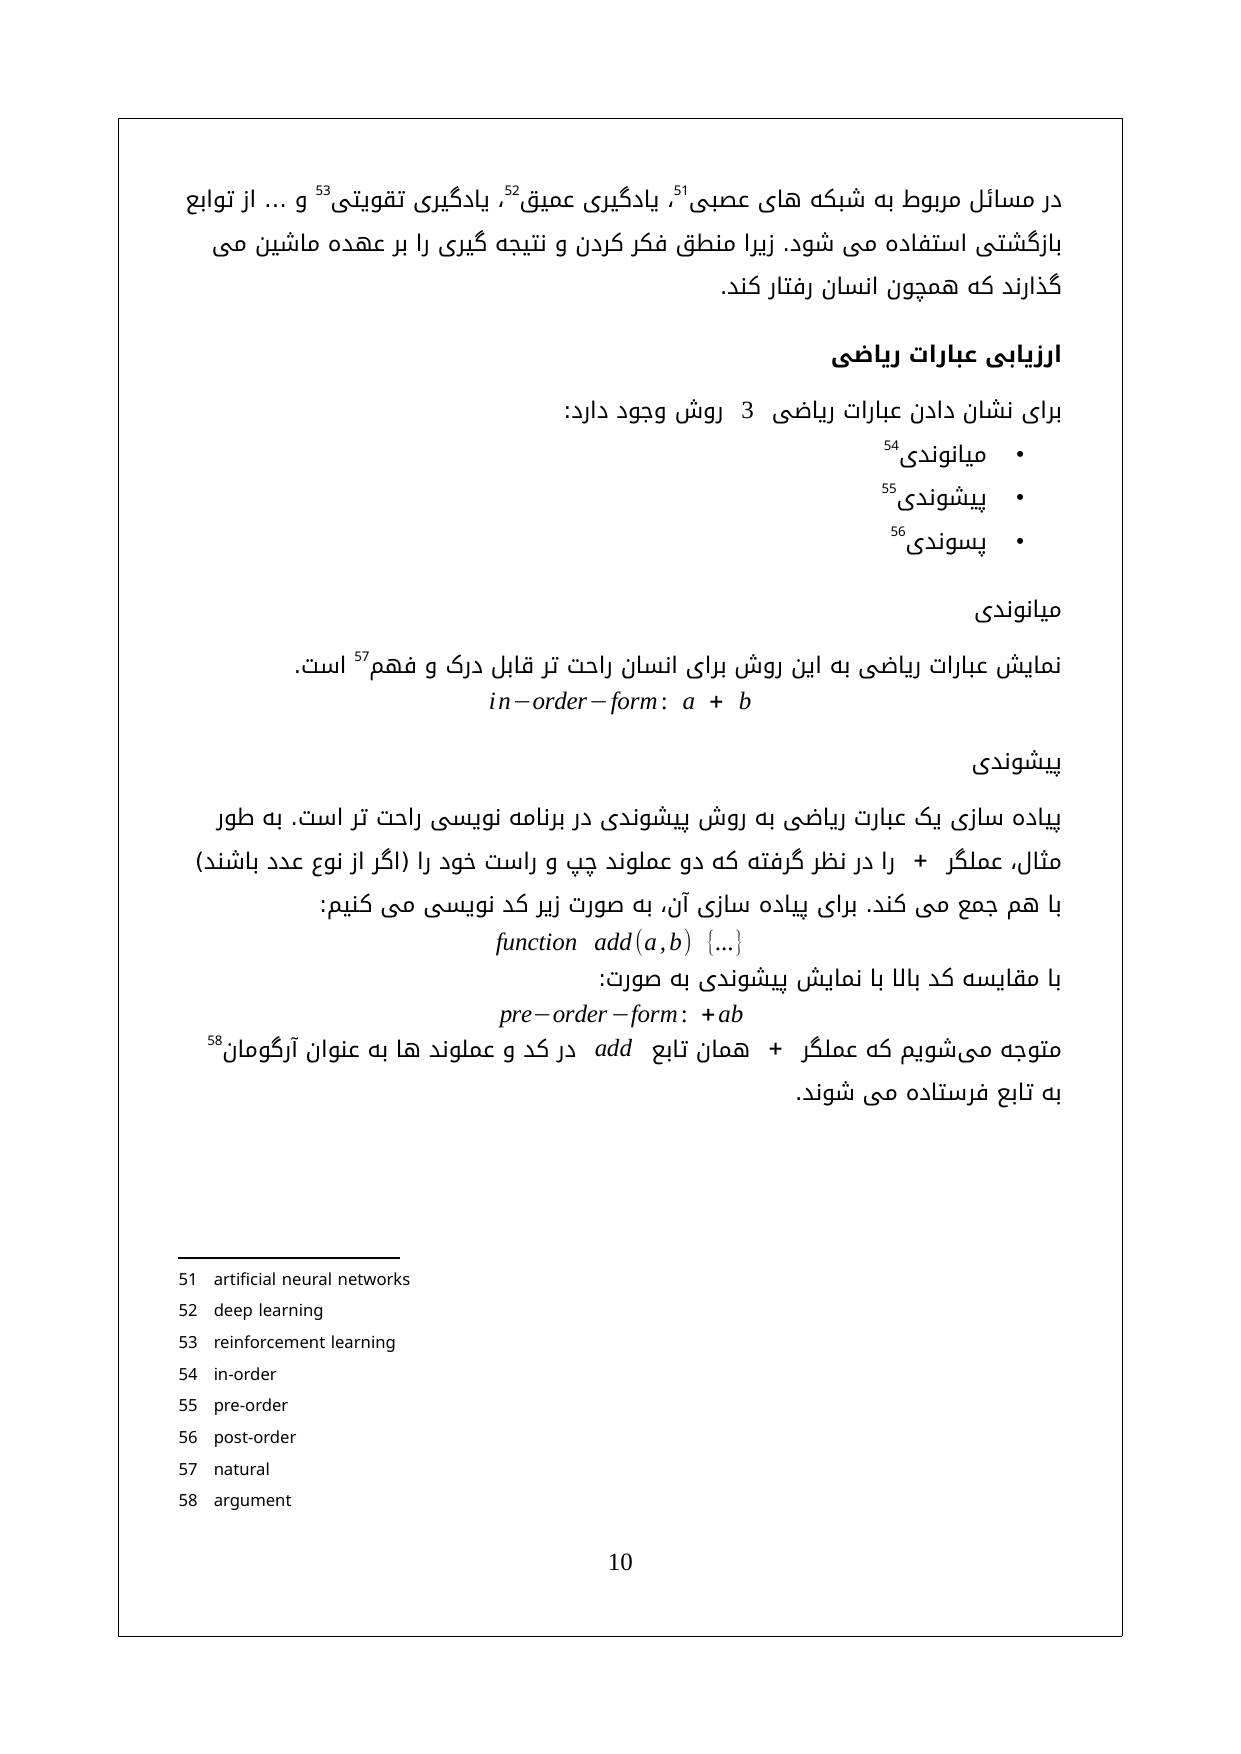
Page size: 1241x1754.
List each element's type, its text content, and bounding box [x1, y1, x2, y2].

list پسوندی [178, 520, 1024, 563]
subtitle میانوندی [178, 588, 1062, 632]
text artificial neural networks [178, 1264, 1062, 1295]
subtitle پیشوندی [178, 740, 1062, 784]
text deep learning [178, 1295, 1062, 1327]
text نمایش عبارات ریاضی به این روش برای انسان راحت‌ تر قابل درک و فهم است. [178, 644, 1062, 688]
subtitle ارزیابی عبارات ریاضی [178, 333, 1062, 377]
text در مسائل مربوط به شبکه های عصبی، یادگیری عمیق، یادگیری تقویتی و … از توابع بازگشتی استفاده می شود. زیرا منطق فکر کردن و نتیجه گیری را بر عهده ماشین می‌ گذارند که همچون انسان رفتار کند. [178, 178, 1062, 308]
text argument [178, 1485, 1062, 1517]
text برای نشان دادن عبارات ریاضیروش وجود دارد: [178, 389, 1062, 433]
text متوجه می‌شویم که عملگرهمان تابعدر کد و عملوند ها به عنوان آرگومان به تابع فرستاده می شوند. [178, 1028, 1062, 1115]
text با مقایسه کد بالا با نمایش پیشوندی به صورت: [178, 957, 1062, 1000]
text reinforcement learning [178, 1327, 1062, 1359]
list میانوندی [178, 433, 1024, 476]
text natural [178, 1454, 1062, 1485]
list post-order [178, 1422, 1062, 1454]
text پیاده سازی یک عبارت ریاضی به روش پیشوندی در برنامه نویسی راحت‌ تر است. به طور مثال، عملگررا در نظر گرفته که دو عملوند چپ و راست خود را (اگر از نوع عدد باشند) با هم جمع می کند. برای پیاده‌ سازی آن، به صورت زیر کد نویسی می کنیم: [178, 796, 1062, 927]
list پیشوندی [178, 476, 1024, 520]
list pre-order [178, 1390, 1062, 1422]
list in-order [178, 1359, 1062, 1390]
